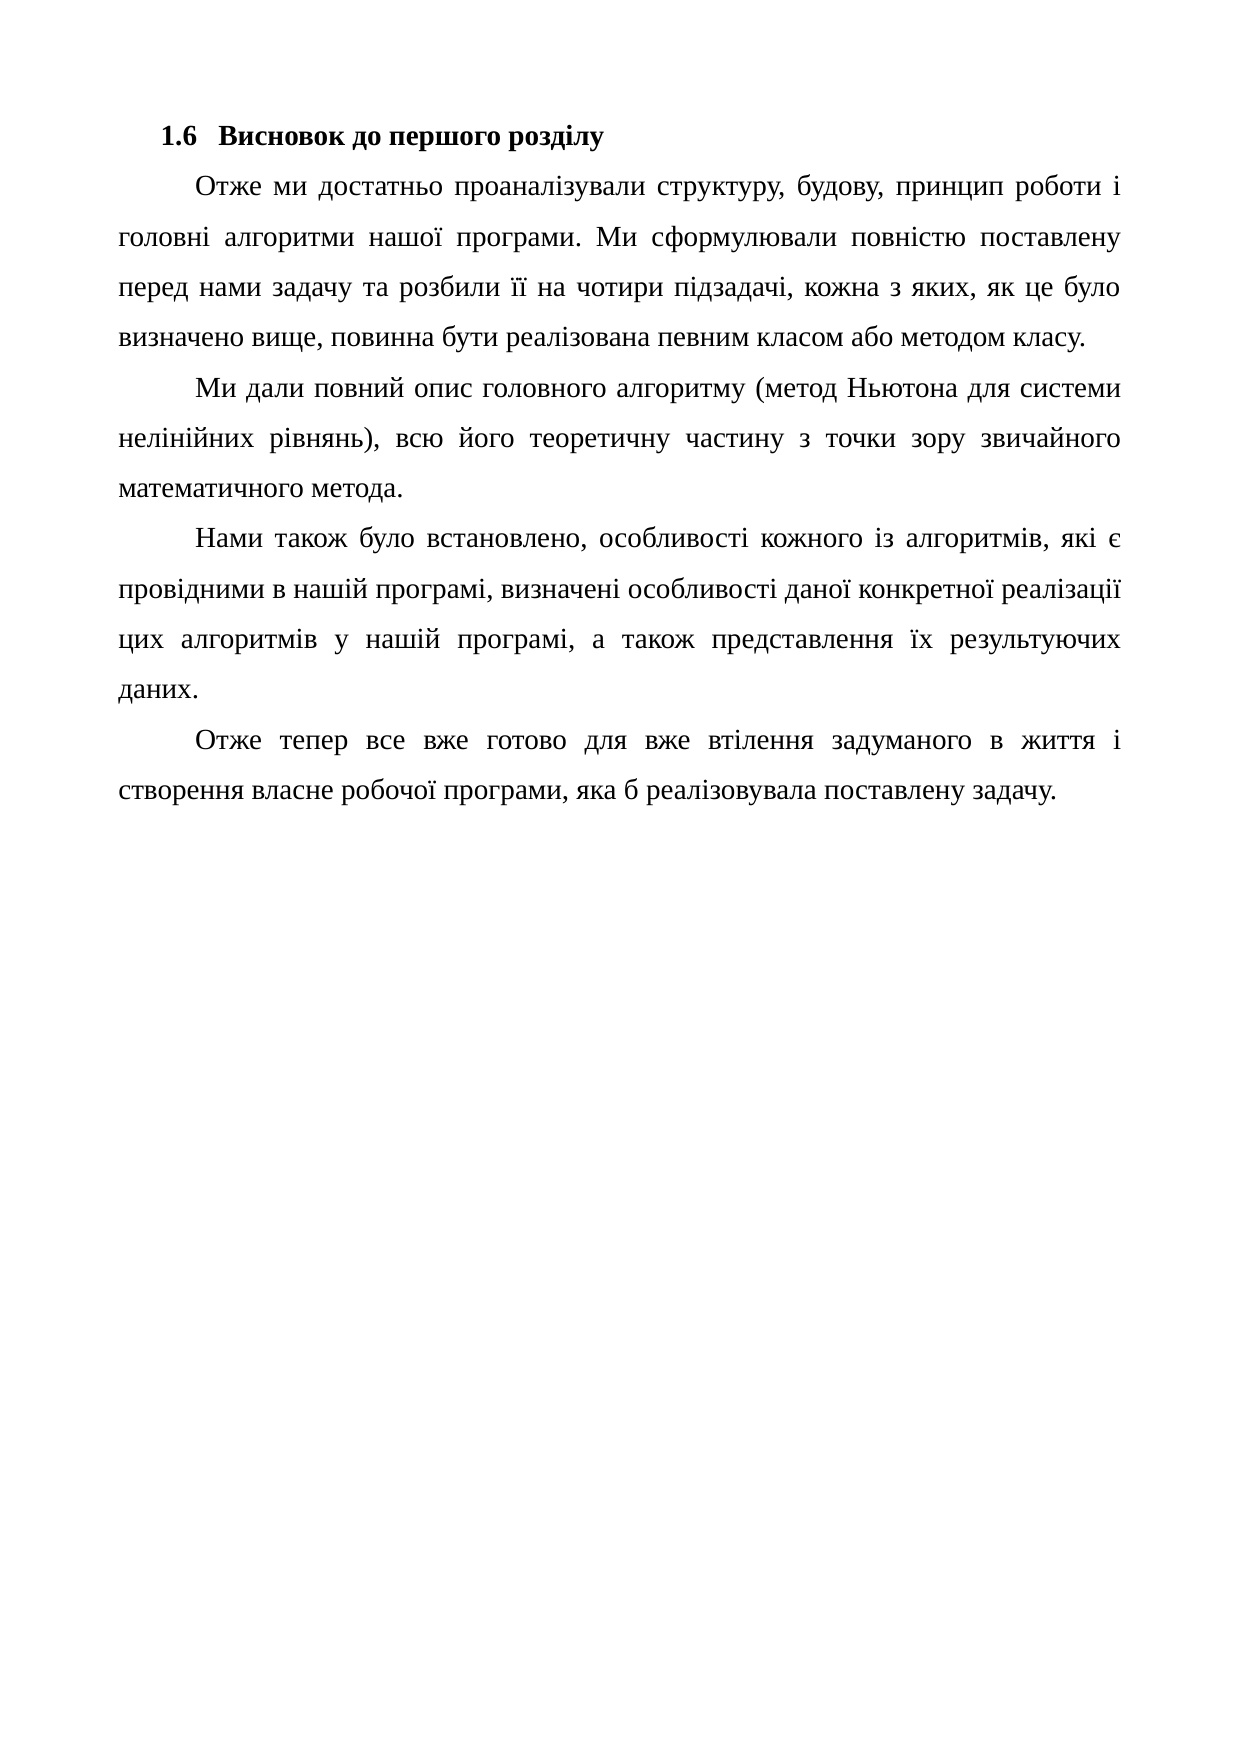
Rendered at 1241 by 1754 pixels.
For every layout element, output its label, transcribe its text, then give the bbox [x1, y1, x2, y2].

text Ми дали повний опис головного алгоритму (метод Ньютона для системи нелінійних рівнянь), всю його теоретичну частину з точки зору звичайного математичного метода. [118, 370, 1122, 504]
text Отже тепер все вже готово для вже втілення задуманого в життя і створення власне робочої програми, яка б реалізовувала поставлену задачу. [118, 722, 1122, 806]
text Нами також було встановлено, особливості кожного із алгоритмів, які є провідними в нашій програмі, визначені особливості даної конкретної реалізації цих алгоритмів у нашій програмі, а також представлення їх результуючих даних. [118, 521, 1122, 705]
subtitle Висновок до першого розділу [160, 118, 1122, 152]
text Отже ми достатньо проаналізували структуру, будову, принцип роботи і головні алгоритми нашої програми. Ми сформулювали повністю поставлену перед нами задачу та розбили її на чотири підзадачі, кожна з яких, як це було визначено вище, повинна бути реалізована певним класом або методом класу. [118, 168, 1122, 353]
